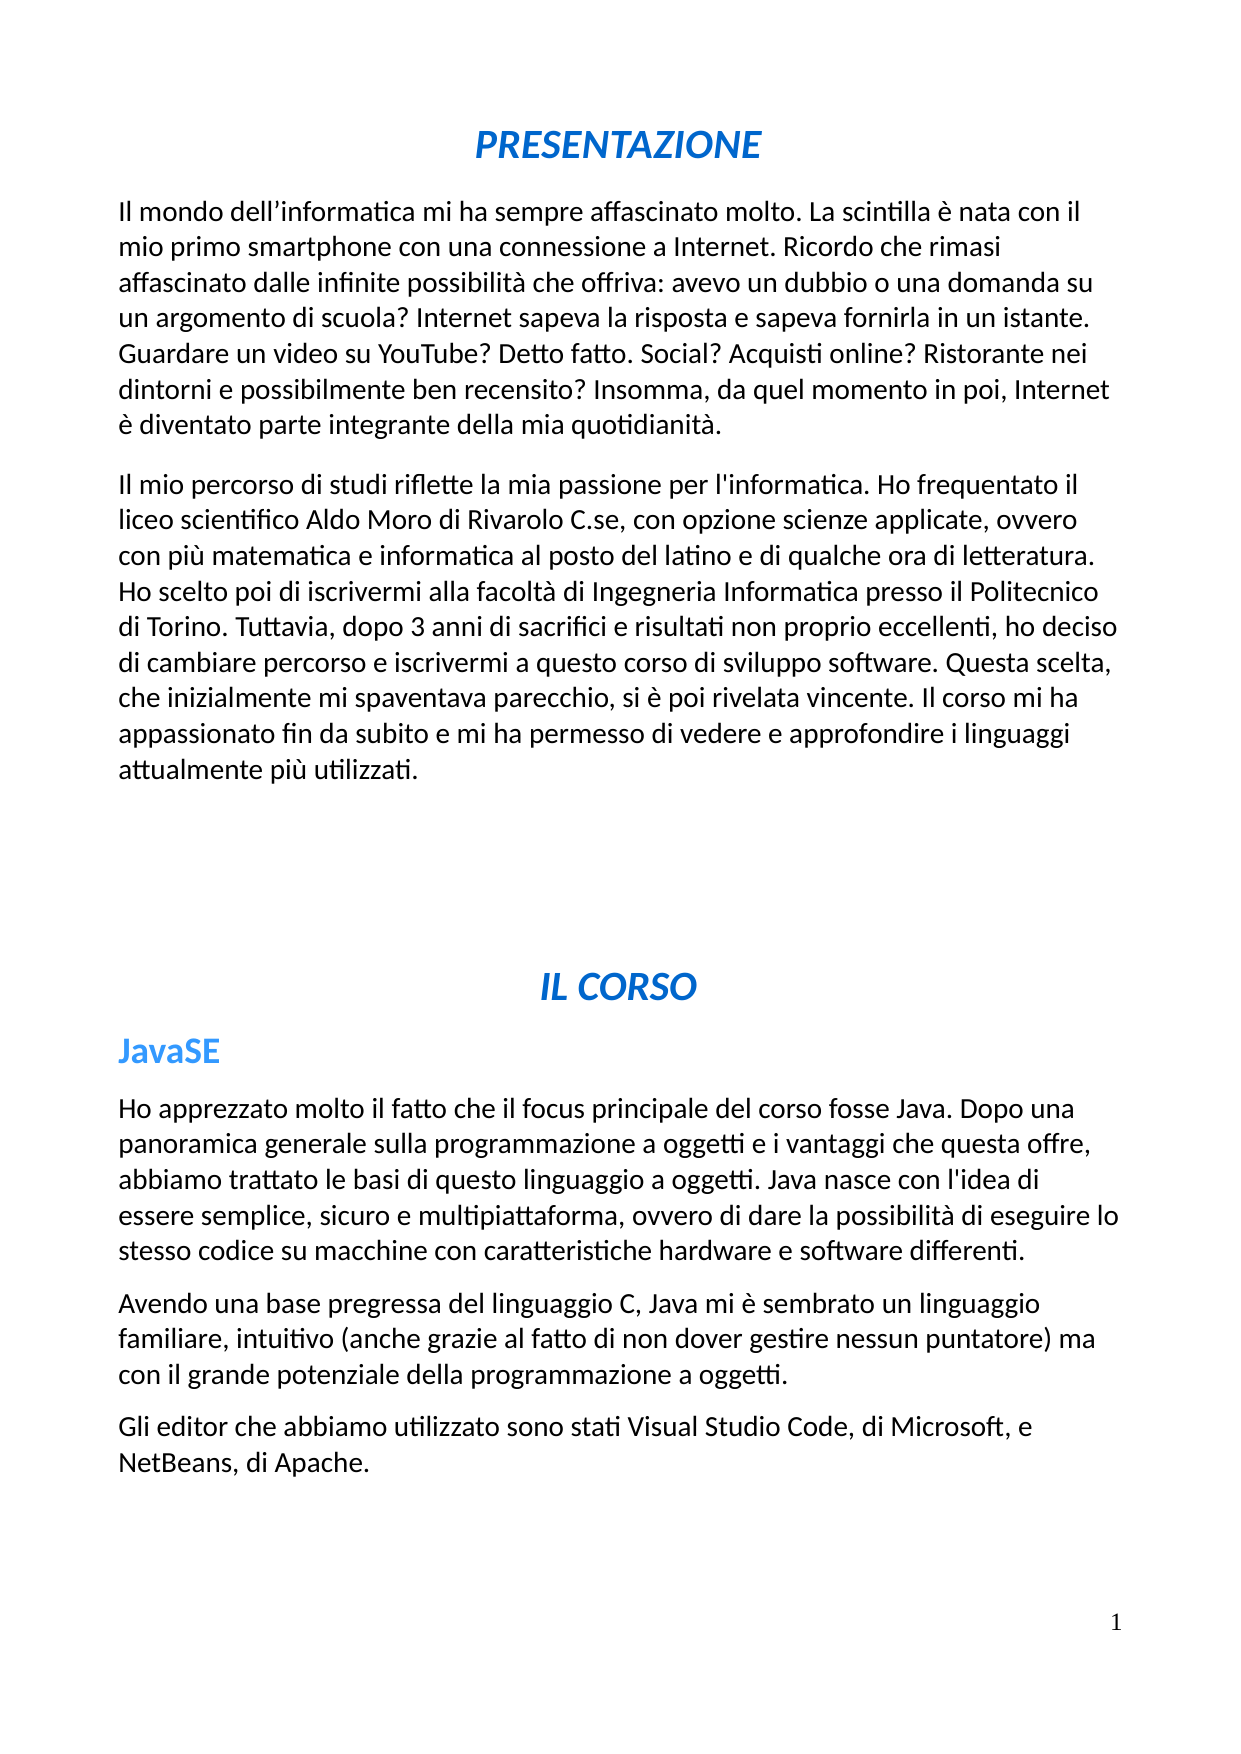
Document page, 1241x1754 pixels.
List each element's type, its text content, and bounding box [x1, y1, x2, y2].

text Il mio percorso di studi riflette la mia passione per l'informatica. Ho frequentato il liceo scientifico Aldo Moro di Rivarolo C.se, con opzione scienze applicate, ovvero con più matematica e informatica al posto del latino e di qualche ora di letteratura. Ho scelto poi di iscrivermi alla facoltà di Ingegneria Informatica presso il Politecnico di Torino. Tuttavia, dopo 3 anni di sacrifici e risultati non proprio eccellenti, ho deciso di cambiare percorso e iscrivermi a questo corso di sviluppo software. Questa scelta, che inizialmente mi spaventava parecchio, si è poi rivelata vincente. Il corso mi ha appassionato fin da subito e mi ha permesso di vedere e approfondire i linguaggi attualmente più utilizzati. [118, 466, 1122, 786]
text IL CORSO [118, 960, 1122, 1011]
text Gli editor che abbiamo utilizzato sono stati Visual Studio Code, di Microsoft, e NetBeans, di Apache. [118, 1408, 1122, 1479]
text Avendo una base pregressa del linguaggio C, Java mi è sembrato un linguaggio familiare, intuitivo (anche grazie al fatto di non dover gestire nessun puntatore) ma con il grande potenziale della programmazione a oggetti. [118, 1285, 1122, 1392]
text JavaSE [118, 1027, 1122, 1073]
text PresentazionE [118, 118, 1122, 169]
text Il mondo dell’informatica mi ha sempre affascinato molto. La scintilla è nata con il mio primo smartphone con una connessione a Internet. Ricordo che rimasi affascinato dalle infinite possibilità che offriva: avevo un dubbio o una domanda su un argomento di scuola? Internet sapeva la risposta e sapeva fornirla in un istante. Guardare un video su YouTube? Detto fatto. Social? Acquisti online? Ristorante nei dintorni e possibilmente ben recensito? Insomma, da quel momento in poi, Internet è diventato parte integrante della mia quotidianità. [118, 193, 1122, 442]
text Ho apprezzato molto il fatto che il focus principale del corso fosse Java. Dopo una panoramica generale sulla programmazione a oggetti e i vantaggi che questa offre, abbiamo trattato le basi di questo linguaggio a oggetti. Java nasce con l'idea di essere semplice, sicuro e multipiattaforma, ovvero di dare la possibilità di eseguire lo stesso codice su macchine con caratteristiche hardware e software differenti. [118, 1090, 1122, 1268]
